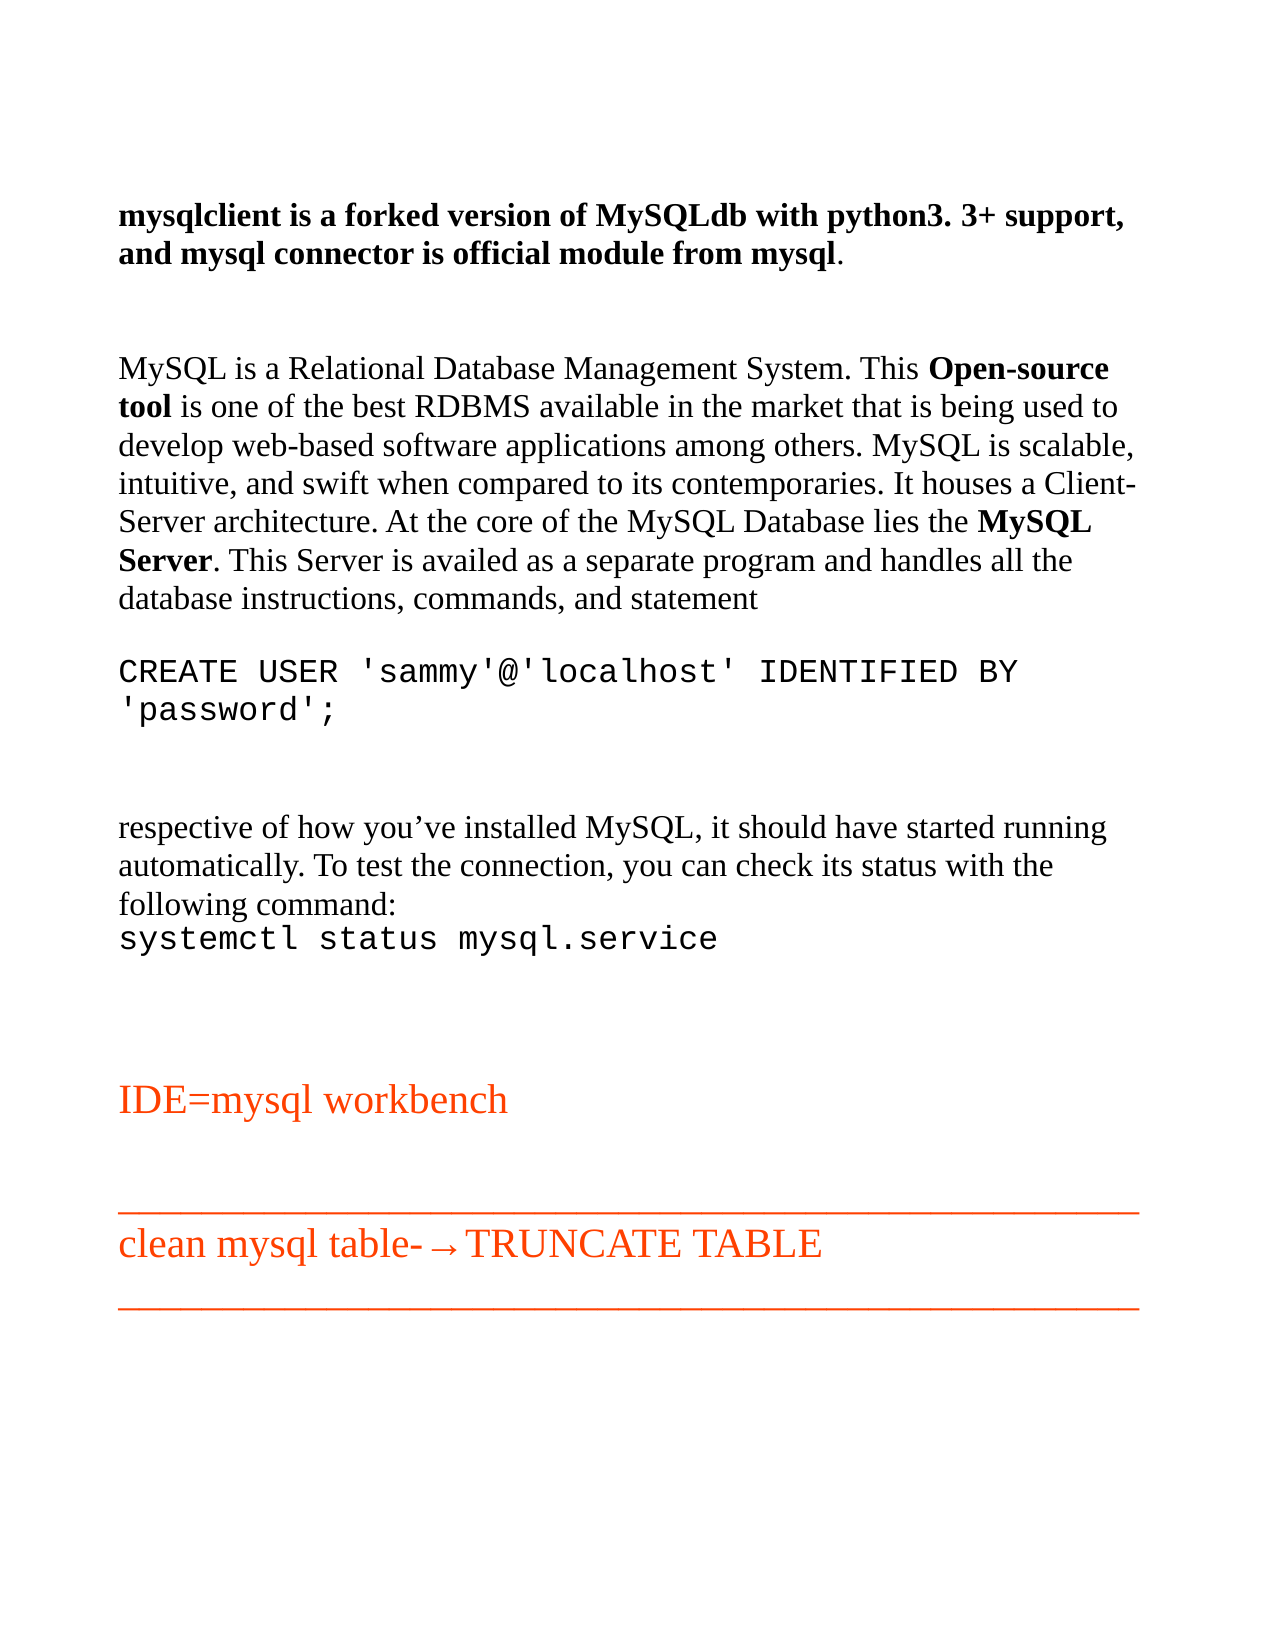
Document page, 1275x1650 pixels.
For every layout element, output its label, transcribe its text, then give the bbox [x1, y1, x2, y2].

text _________________________________________________ [118, 1171, 1157, 1219]
text mysqlclient is a forked version of MySQLdb with python3. 3+ support, and mysql connector is official module from mysql. [118, 195, 1157, 271]
text IDE=mysql workbench [118, 1075, 1157, 1123]
text respective of how you’ve installed MySQL, it should have started running automatically. To test the connection, you can check its status with the following command: [118, 807, 1157, 922]
text systemctl status mysql.service [118, 922, 1157, 960]
text clean mysql table-→TRUNCATE TABLE [118, 1219, 1157, 1267]
text CREATE USER 'sammy'@'localhost' IDENTIFIED BY 'password'; [118, 655, 1157, 730]
text _________________________________________________ [118, 1267, 1157, 1314]
text MySQL is a Relational Database Management System. This Open-source tool is one of the best RDBMS available in the market that is being used to develop web-based software applications among others. MySQL is scalable, intuitive, and swift when compared to its contemporaries. It houses a Client-Server architecture. At the core of the MySQL Database lies the MySQL Server. This Server is availed as a separate program and handles all the database instructions, commands, and statement [118, 348, 1157, 616]
